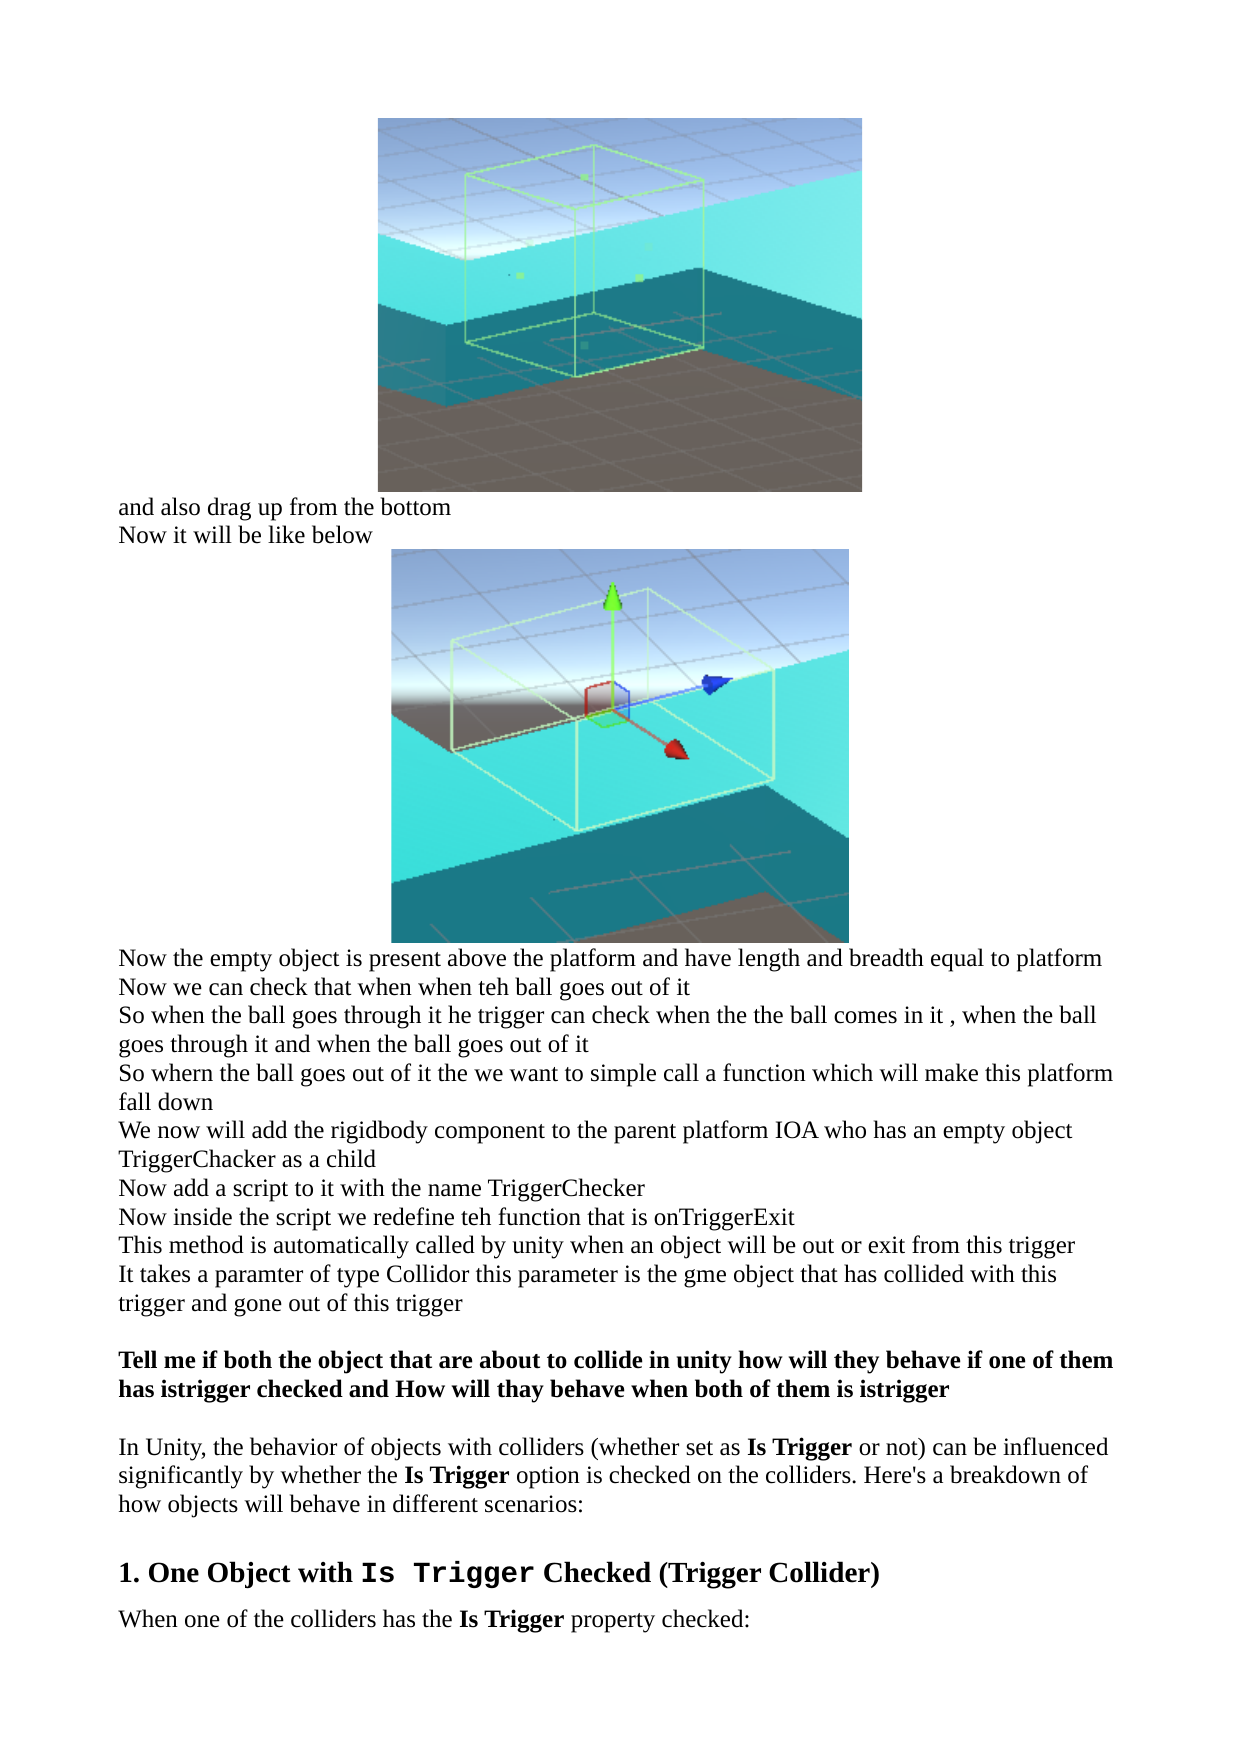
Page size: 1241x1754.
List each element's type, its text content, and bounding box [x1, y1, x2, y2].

picture [391, 549, 849, 943]
text Now inside the script we redefine teh function that is onTriggerExit [118, 1202, 1122, 1230]
text We now will add the rigidbody component to the parent platform IOA who has an empty object TriggerChacker as a child [118, 1115, 1122, 1173]
text Now it will be like below [118, 520, 1122, 549]
text and also drag up from the bottom [118, 118, 1122, 520]
subtitle 1. One Object with Is Trigger Checked (Trigger Collider) [118, 1555, 1122, 1591]
text When one of the colliders has the Is Trigger property checked: [118, 1604, 1122, 1633]
text Now we can check that when when teh ball goes out of it [118, 972, 1122, 1000]
text It takes a paramter of type Collidor this parameter is the gme object that has collided with this trigger and gone out of this trigger [118, 1259, 1122, 1317]
text Now the empty object is present above the platform and have length and breadth equal to platform [118, 549, 1122, 972]
text Now add a script to it with the name TriggerChecker [118, 1173, 1122, 1202]
text So when the ball goes through it he trigger can check when the the ball comes in it , when the ball goes through it and when the ball goes out of it [118, 1000, 1122, 1058]
picture [377, 118, 863, 492]
text So whern the ball goes out of it the we want to simple call a function which will make this platform fall down [118, 1058, 1122, 1115]
text Tell me if both the object that are about to collide in unity how will they behave if one of them has istrigger checked and How will thay behave when both of them is istrigger [118, 1345, 1122, 1403]
text In Unity, the behavior of objects with colliders (whether set as Is Trigger or not) can be influenced significantly by whether the Is Trigger option is checked on the colliders. Here's a breakdown of how objects will behave in different scenarios: [118, 1432, 1122, 1518]
text This method is automatically called by unity when an object will be out or exit from this trigger [118, 1230, 1122, 1259]
